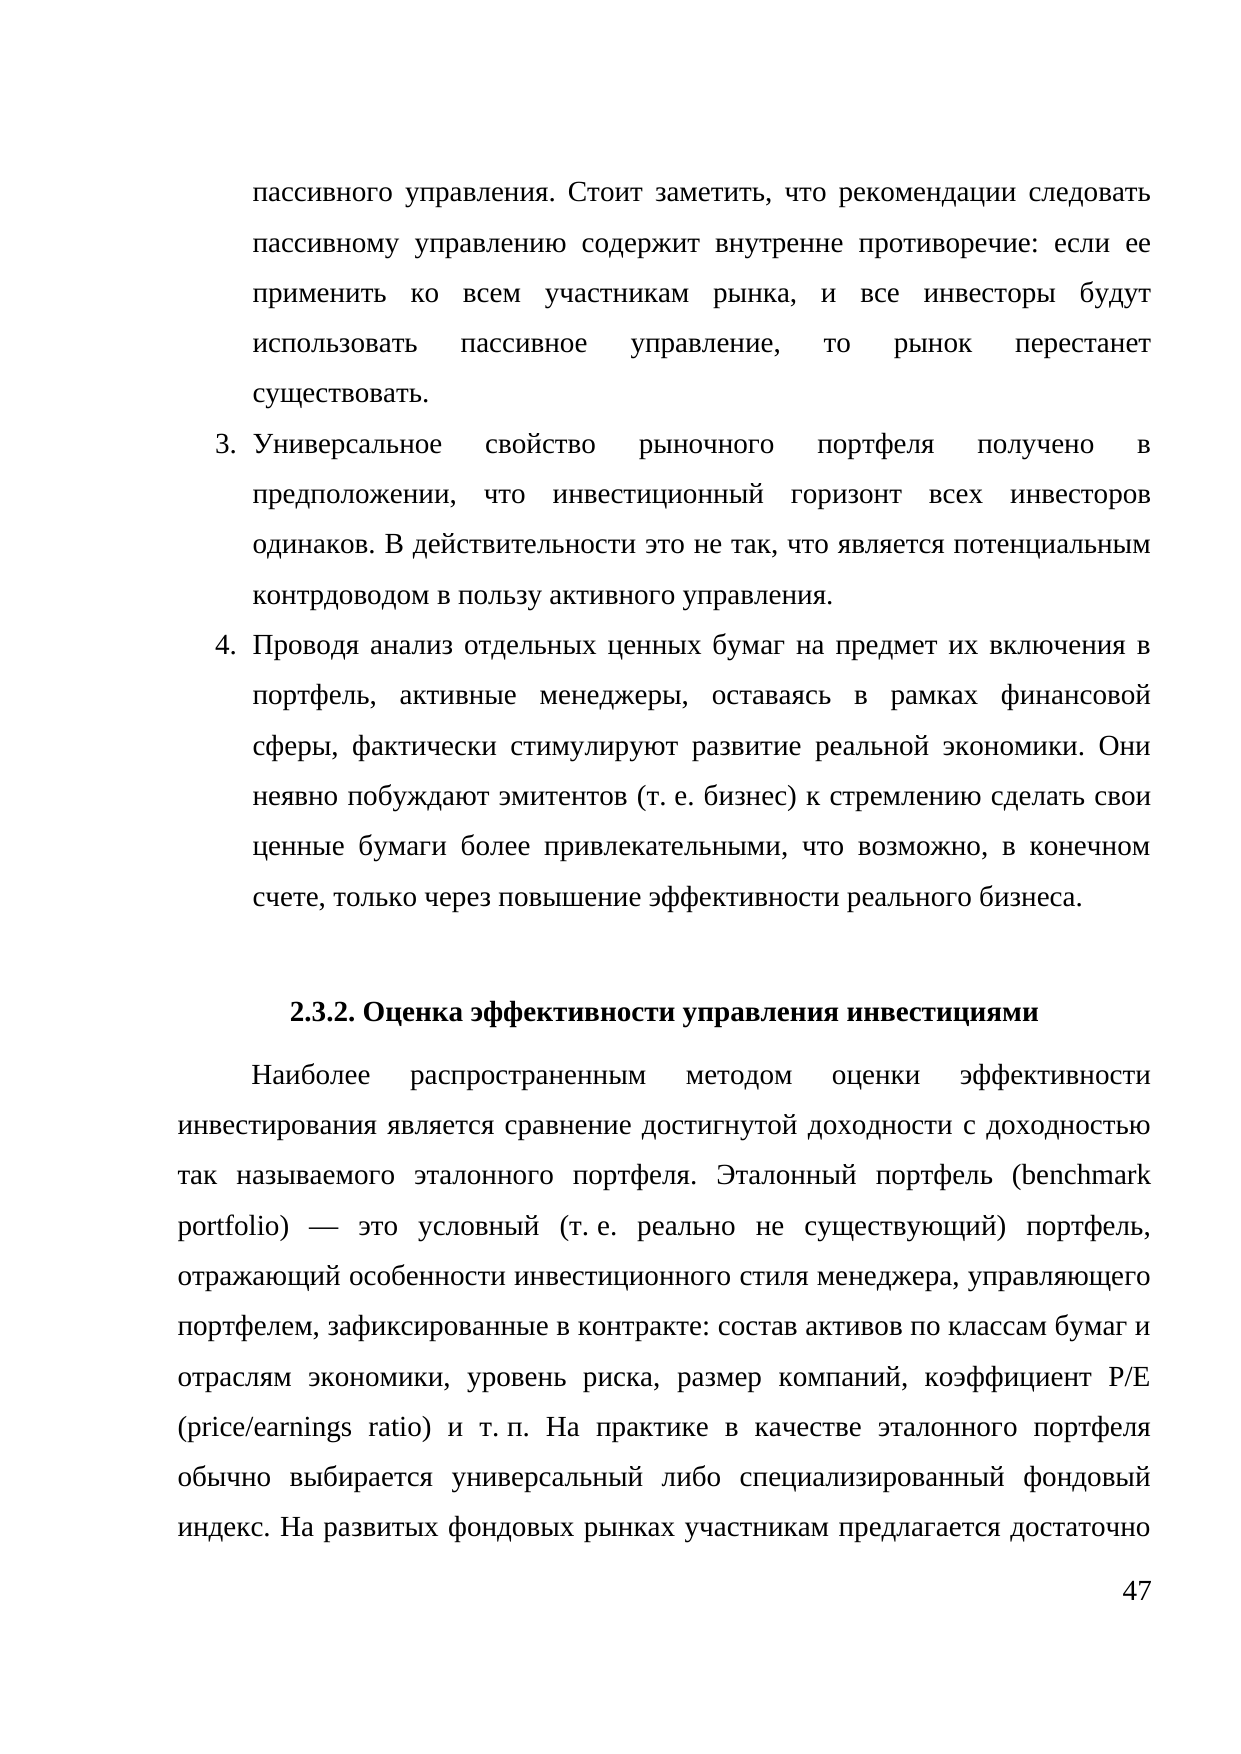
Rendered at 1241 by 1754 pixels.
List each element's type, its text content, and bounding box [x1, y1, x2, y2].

text Наиболее распространенным методом оценки эффективности инвестирования является сравнение достигнутой доходности с доходностью так называемого эталонного портфеля. Эталонный портфель (benchmark portfolio) — это условный (т. е. реально не существующий) портфель, отражающий особенности инвестиционного стиля менеджера, управляющего портфелем, зафиксированные в контракте: состав активов по классам бумаг и отраслям экономики, уровень риска, размер компаний, коэффициент P/E (price/earnings ratio) и т. п. На практике в качестве эталонного портфеля обычно выбирается универсальный либо специализированный фондовый индекс. На развитых фондовых рынках участникам предлагается достаточно [177, 1057, 1152, 1543]
list Универсальное свойство рыночного портфеля получено в предположении, что инвестиционный горизонт всех инвесторов одинаков. В действительности это не так, что является потенциальным контрдоводом в пользу активного управления. [215, 426, 1152, 610]
list пассивного управления. Стоит заметить, что рекомендации следовать пассивному управлению содержит внутренне противоречие: если ее применить ко всем участникам рынка, и все инвесторы будут использовать пассивное управление, то рынок перестанет существовать. [215, 174, 1152, 409]
subtitle 2.3.2. Оценка эффективности управления инвестициями [177, 994, 1152, 1027]
list Проводя анализ отдельных ценных бумаг на предмет их включения в портфель, активные менеджеры, оставаясь в рамках финансовой сферы, фактически стимулируют развитие реальной экономики. Они неявно побуждают эмитентов (т. е. бизнес) к стремлению сделать свои ценные бумаги более привлекательными, что возможно, в конечном счете, только через повышение эффективности реального бизнеса. [215, 627, 1152, 912]
